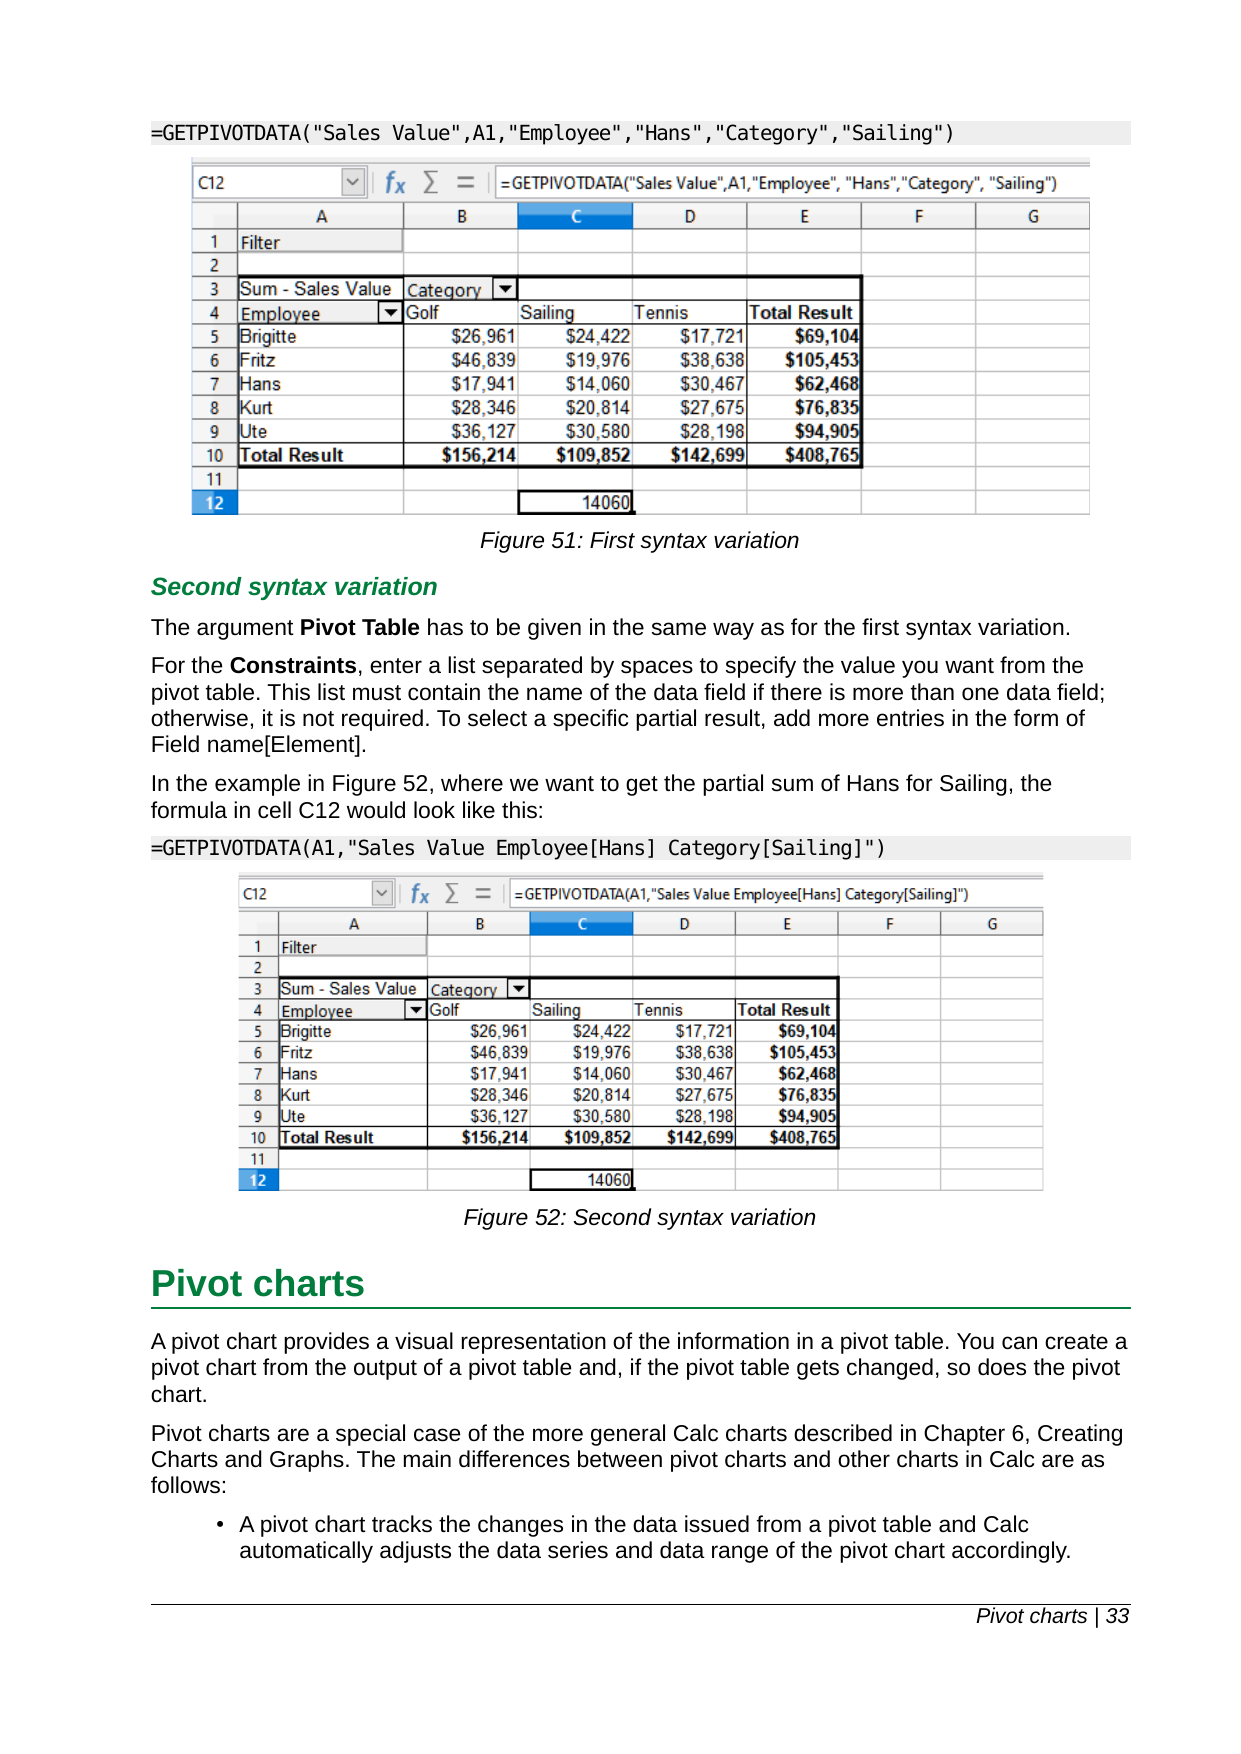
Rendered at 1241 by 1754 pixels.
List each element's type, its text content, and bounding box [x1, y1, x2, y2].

text Figure 52: Second syntax variation [238, 1203, 1043, 1230]
text Figure 51: First syntax variation [192, 527, 1090, 553]
subtitle Second syntax variation [151, 572, 1131, 601]
text The argument Pivot Table has to be given in the same way as for the first syntax variation. [151, 613, 1131, 640]
picture [191, 157, 1090, 515]
list A pivot chart tracks the changes in the data issued from a pivot table and Calc automatically adjusts the data series and data range of the pivot chart accordingly. [224, 1511, 1131, 1564]
text In the example in Figure 52, where we want to get the partial sum of Hans for Sailing, the formula in cell C12 would look like this: [151, 770, 1131, 823]
text =GETPIVOTDATA(A1,"Sales Value Employee[Hans] Category[Sailing]") [151, 836, 1131, 860]
text For the Constraints, enter a list separated by spaces to specify the value you want from the pivot table. This list must contain the name of the data field if there is more than one data field; otherwise, it is not required. To select a specific partial result, add more entries in the form of Field name[Element]. [151, 652, 1131, 758]
text A pivot chart provides a visual representation of the information in a pivot table. You can create a pivot chart from the output of a pivot table and, if the pivot table gets changed, so does the pivot chart. [151, 1328, 1131, 1407]
list Pivot charts are a special case of the more general Calc charts described in Chapter 6, Creating Charts and Graphs. The main differences between pivot charts and other charts in Calc are as follows: [151, 1419, 1131, 1499]
picture [238, 872, 1044, 1191]
text =GETPIVOTDATA("Sales Value",A1,"Employee","Hans","Category","Sailing") [151, 121, 1131, 145]
subtitle Pivot charts [151, 1261, 1131, 1307]
